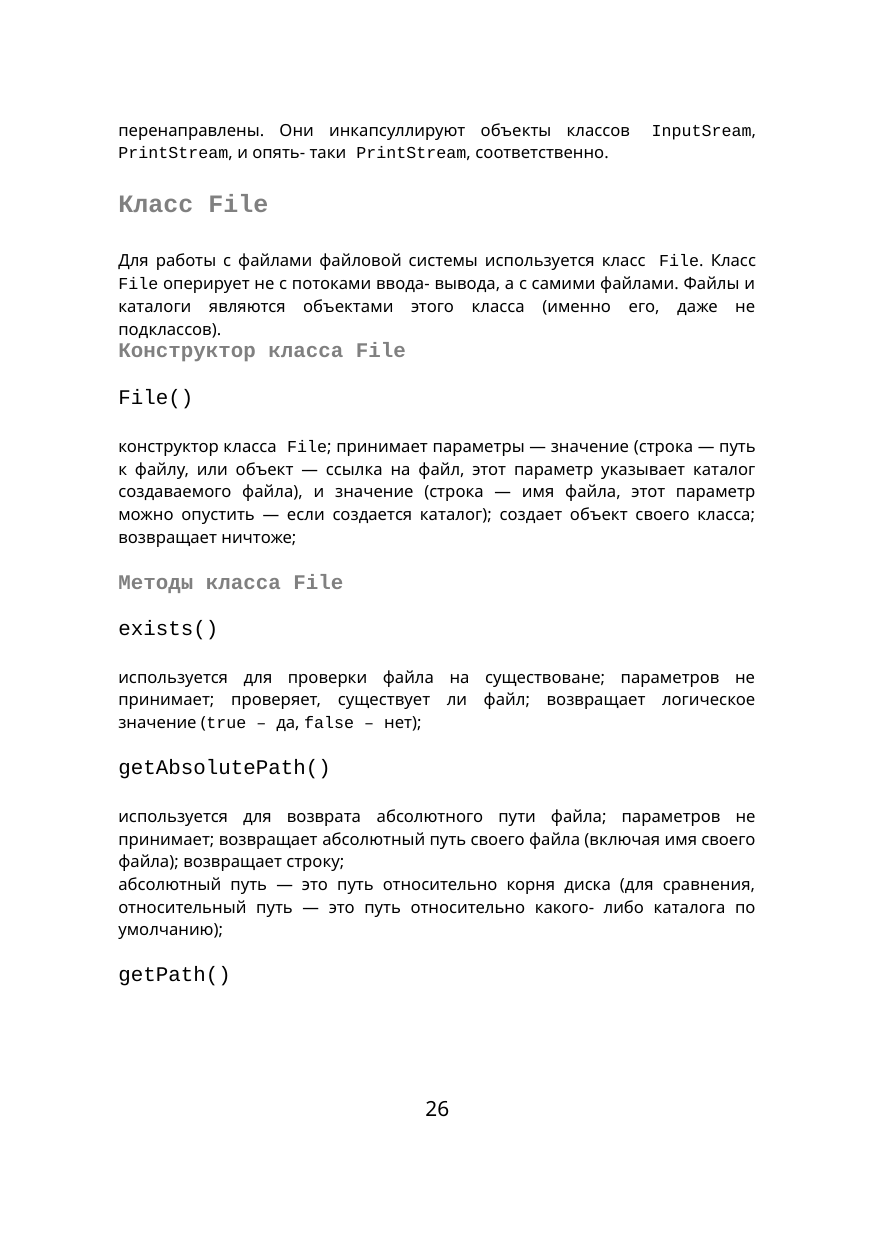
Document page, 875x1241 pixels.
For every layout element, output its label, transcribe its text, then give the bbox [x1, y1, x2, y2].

text конструктор класса File; принимает параметры — значение (строка — путь к файлу, или объект — ссылка на файл, этот параметр указывает каталог создаваемого файла), и значение (строка — имя файла, этот параметр можно опустить — если создается каталог); создает объект своего класса; возвращает ничтоже; [118, 434, 756, 548]
text getAbsolutePath() [118, 757, 756, 781]
text Класс File [118, 192, 756, 220]
text getPath() [118, 964, 756, 988]
text перенаправлены. Они инкапсуллируют объекты классов InputSream, PrintStream, и опять- таки PrintStream, соответственно. [118, 118, 756, 164]
text File() [118, 387, 756, 411]
text exists() [118, 618, 756, 642]
text Методы класса File [118, 572, 756, 595]
text Конструктор класса File [118, 340, 756, 363]
text абсолютный путь — это путь относительно корня диска (для сравнения, относительный путь — это путь относительно какого- либо каталога по умолчанию); [118, 873, 756, 941]
text используется для проверки файла на существоване; параметров не принимает; проверяет, существует ли файл; возвращает логическое значение (true – да, false – нет); [118, 665, 756, 733]
text Для работы с файлами файловой системы используется класс File. Класс File оперирует не с потоками ввода- вывода, а с самими файлами. Файлы и каталоги являются объектами этого класса (именно его, даже не подклассов). [118, 249, 756, 340]
text используется для возврата абсолютного пути файла; параметров не принимает; возвращает абсолютный путь своего файла (включая имя своего файла); возвращает строку; [118, 804, 756, 873]
